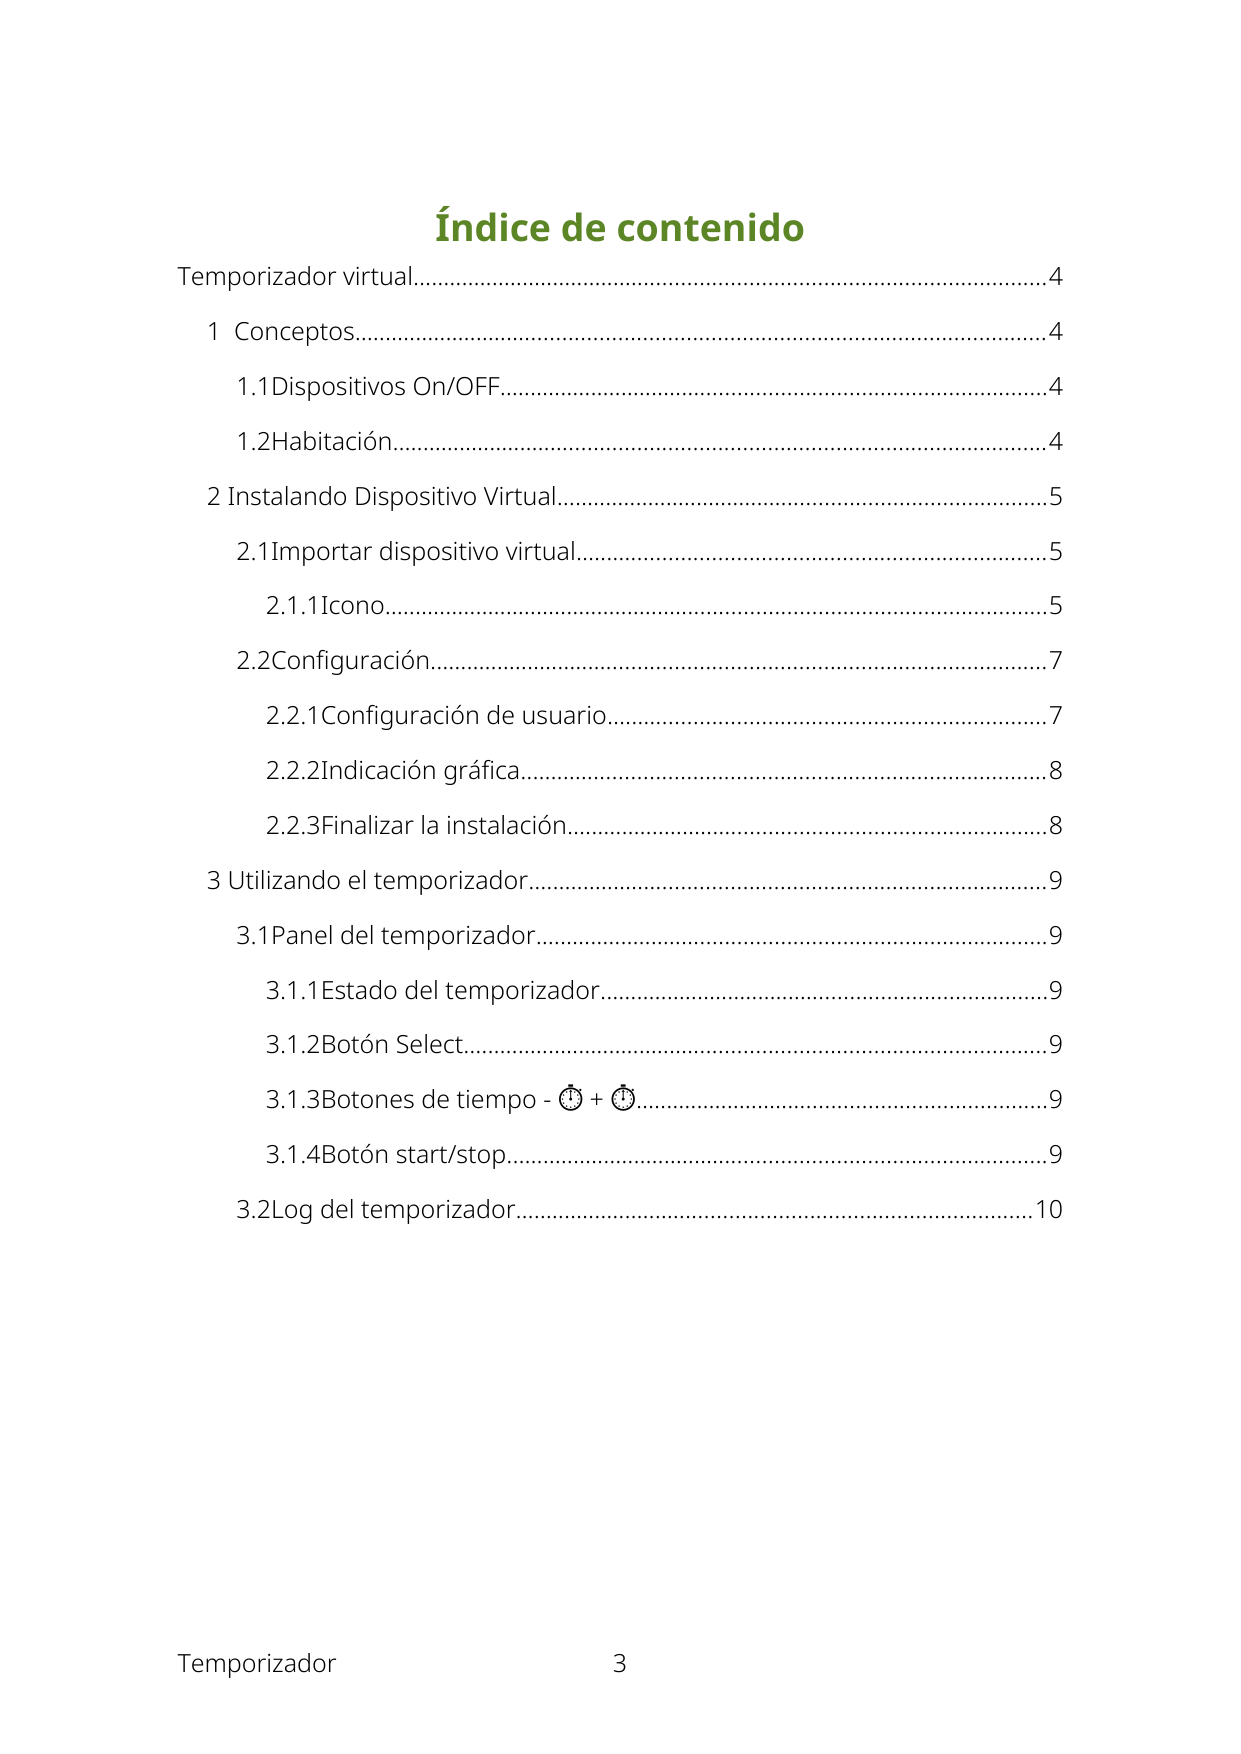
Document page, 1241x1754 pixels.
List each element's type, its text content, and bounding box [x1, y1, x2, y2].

text Índice de contenido [177, 201, 1063, 252]
text 2.1.1Icono 5 [266, 588, 1063, 622]
text 3.1.3Botones de tiempo - ⏱ + ⏱ 9 [266, 1082, 1063, 1116]
text 3 Utilizando el temporizador 9 [207, 862, 1063, 897]
text 1.1Dispositivos On/OFF 4 [236, 368, 1063, 402]
text 3.1.4Botón start/stop 9 [266, 1137, 1063, 1171]
text 3.2Log del temporizador 10 [236, 1192, 1063, 1226]
text 2.2.2Indicación gráfica 8 [266, 753, 1063, 787]
text 2.2Configuración 7 [236, 643, 1063, 677]
text 3.1Panel del temporizador 9 [236, 917, 1063, 951]
text 2.2.1Configuración de usuario 7 [266, 698, 1063, 732]
text 3.1.1Estado del temporizador 9 [266, 972, 1063, 1006]
text 2.2.3Finalizar la instalación 8 [266, 808, 1063, 842]
text Temporizador virtual 4 [177, 259, 1063, 293]
text 3.1.2Botón Select 9 [266, 1027, 1063, 1061]
text 1 Conceptos 4 [207, 313, 1063, 348]
text 1.2Habitación 4 [236, 423, 1063, 457]
text 2 Instalando Dispositivo Virtual 5 [207, 478, 1063, 512]
text 2.1Importar dispositivo virtual 5 [236, 533, 1063, 567]
